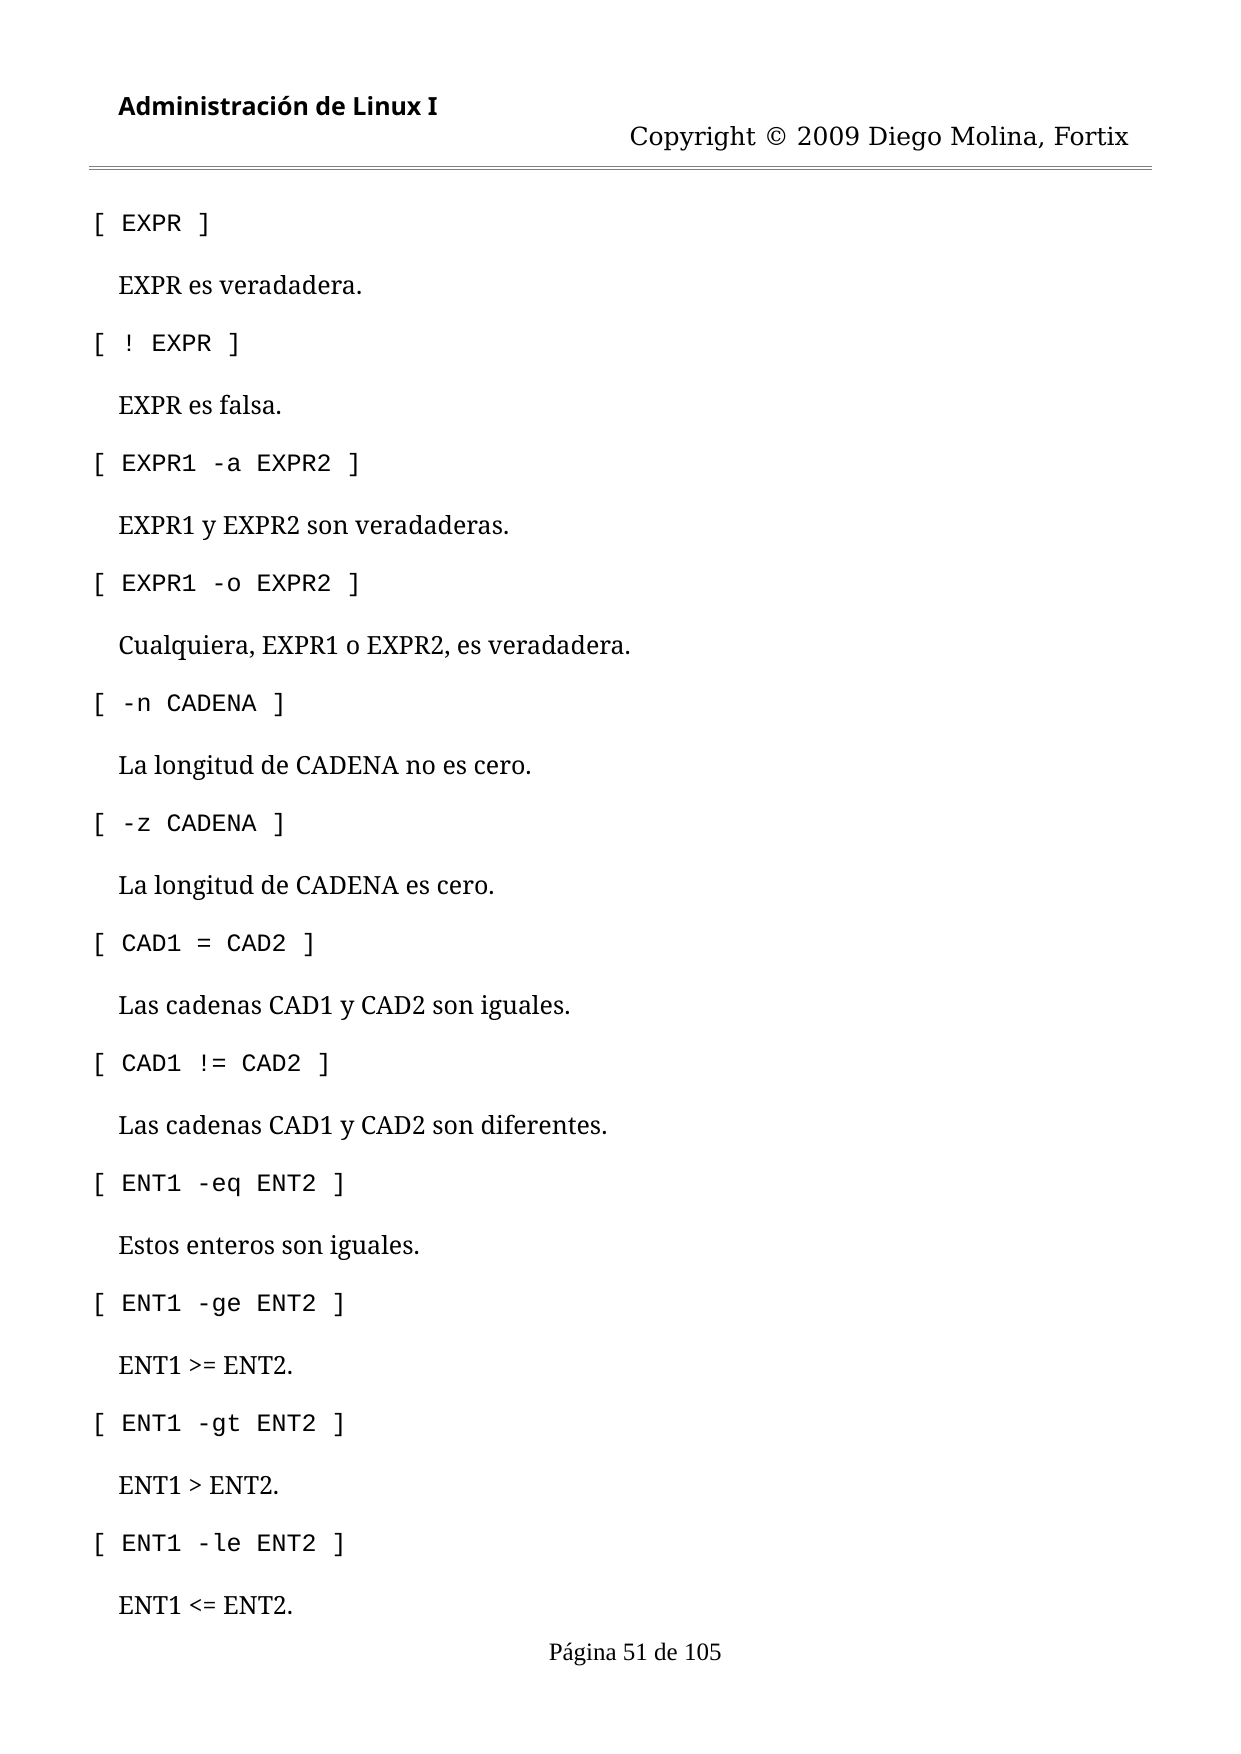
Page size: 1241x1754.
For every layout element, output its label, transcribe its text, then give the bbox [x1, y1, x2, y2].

text Cualquiera, EXPR1 o EXPR2, es veradadera. [88, 628, 1152, 661]
text [ -z CADENA ] [88, 782, 1152, 868]
text ENT1 >= ENT2. [88, 1348, 1152, 1381]
text ENT1 > ENT2. [88, 1468, 1152, 1501]
text [ -n CADENA ] [88, 662, 1152, 748]
text [ CAD1 != CAD2 ] [88, 1022, 1152, 1108]
text ENT1 <= ENT2. [88, 1588, 1152, 1621]
text EXPR es falsa. [88, 388, 1152, 421]
text [ EXPR1 -o EXPR2 ] [88, 542, 1152, 628]
text La longitud de CADENA no es cero. [88, 748, 1152, 781]
text EXPR1 y EXPR2 son veradaderas. [88, 508, 1152, 541]
text [ EXPR ] [88, 182, 1152, 268]
text [ ENT1 -eq ENT2 ] [88, 1142, 1152, 1228]
text La longitud de CADENA es cero. [88, 868, 1152, 901]
text [ ENT1 -le ENT2 ] [88, 1502, 1152, 1588]
text Estos enteros son iguales. [88, 1228, 1152, 1261]
text [ ENT1 -gt ENT2 ] [88, 1382, 1152, 1468]
text EXPR es veradadera. [88, 268, 1152, 301]
text [ ! EXPR ] [88, 302, 1152, 388]
text Las cadenas CAD1 y CAD2 son diferentes. [88, 1108, 1152, 1141]
text [ CAD1 = CAD2 ] [88, 902, 1152, 988]
text [ ENT1 -ge ENT2 ] [88, 1262, 1152, 1348]
text [ EXPR1 -a EXPR2 ] [88, 422, 1152, 508]
text Las cadenas CAD1 y CAD2 son iguales. [88, 988, 1152, 1021]
